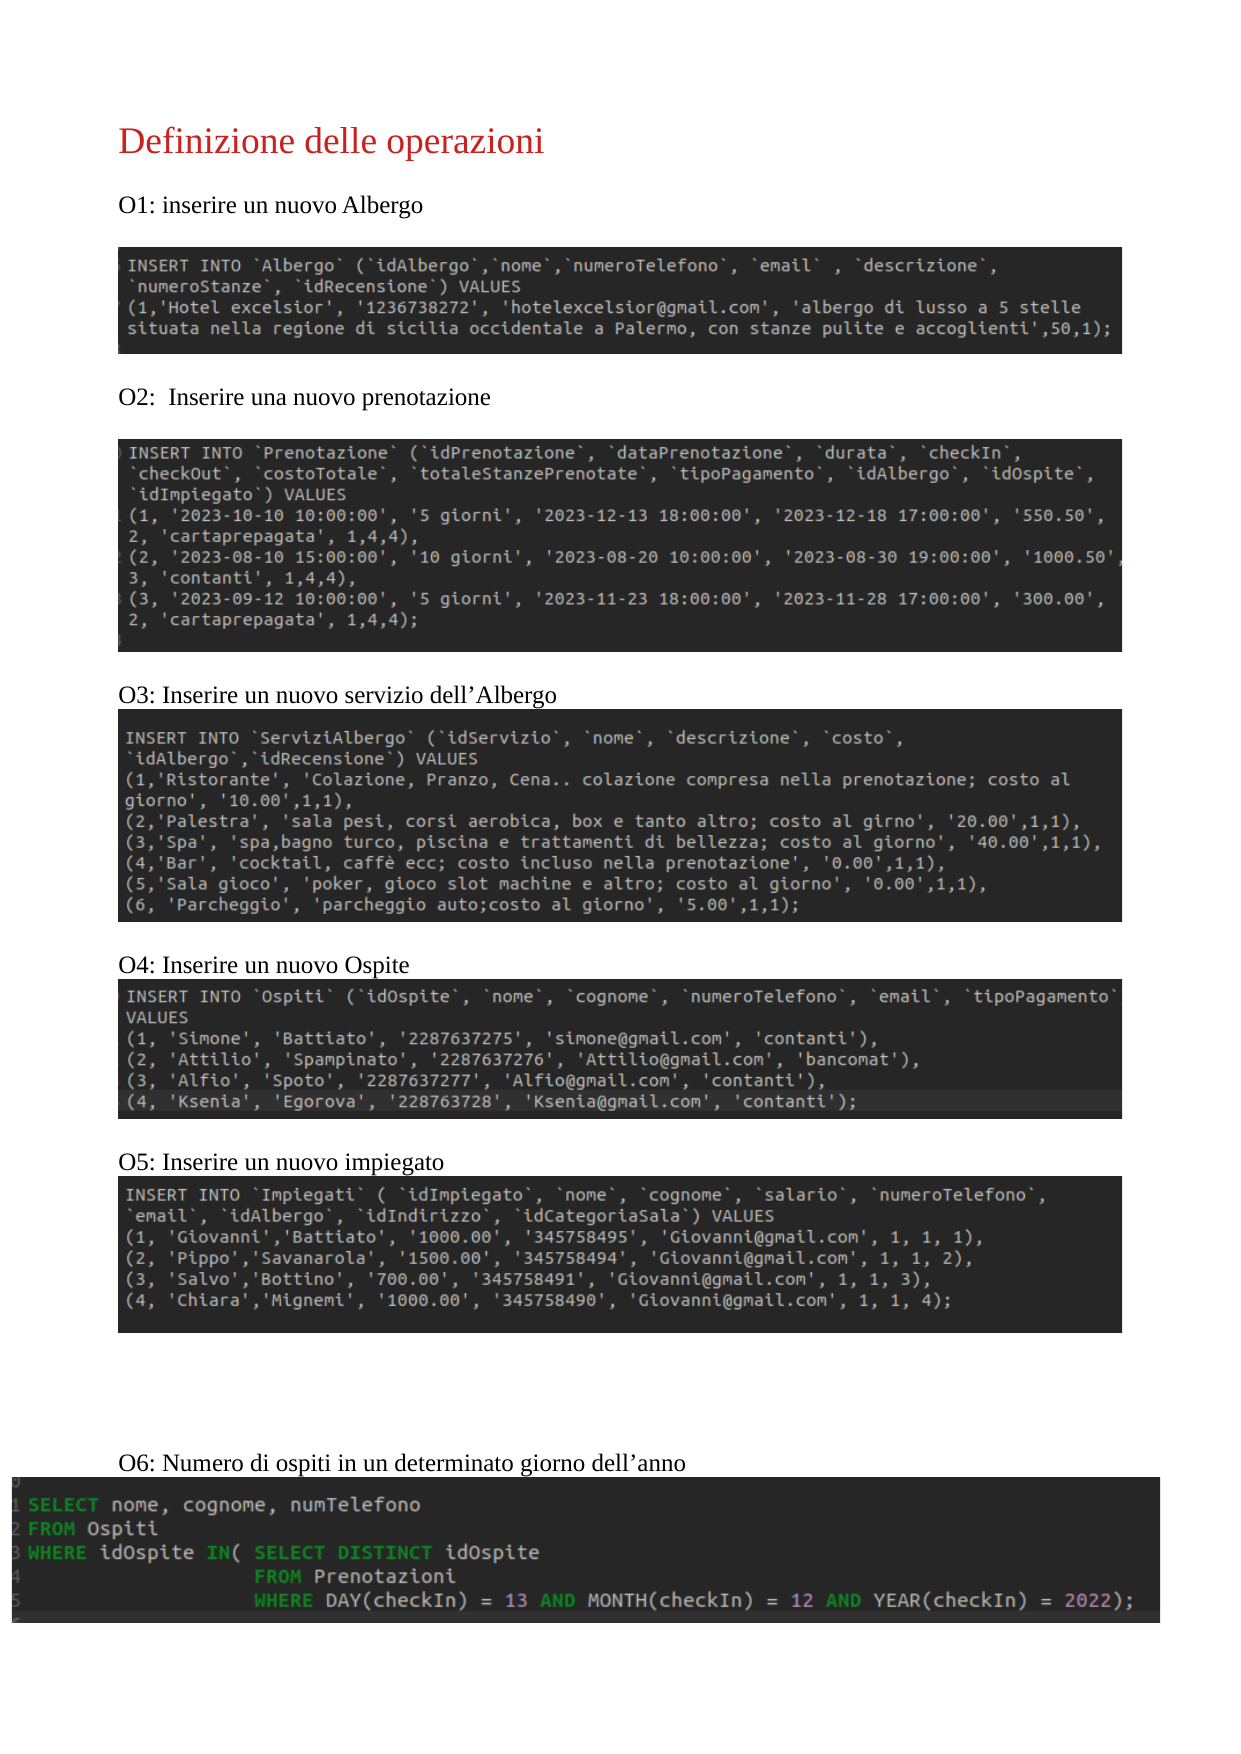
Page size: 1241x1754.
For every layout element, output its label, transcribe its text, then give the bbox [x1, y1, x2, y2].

text Definizione delle operazioni [118, 118, 1122, 161]
text O4: Inserire un nuovo Ospite [118, 950, 1122, 979]
picture [11, 1477, 1161, 1623]
picture [118, 247, 1123, 354]
text O6: Numero di ospiti in un determinato giorno dell’anno [118, 1448, 1122, 1477]
text O1: inserire un nuovo Albergo [118, 190, 1122, 219]
picture [118, 439, 1123, 652]
picture [118, 1176, 1123, 1333]
text O2: Inserire una nuovo prenotazione [118, 382, 1122, 411]
text O5: Inserire un nuovo impiegato [118, 1147, 1122, 1176]
text O3: Inserire un nuovo servizio dell’Albergo [118, 681, 1122, 709]
picture [118, 709, 1123, 922]
picture [118, 979, 1123, 1119]
